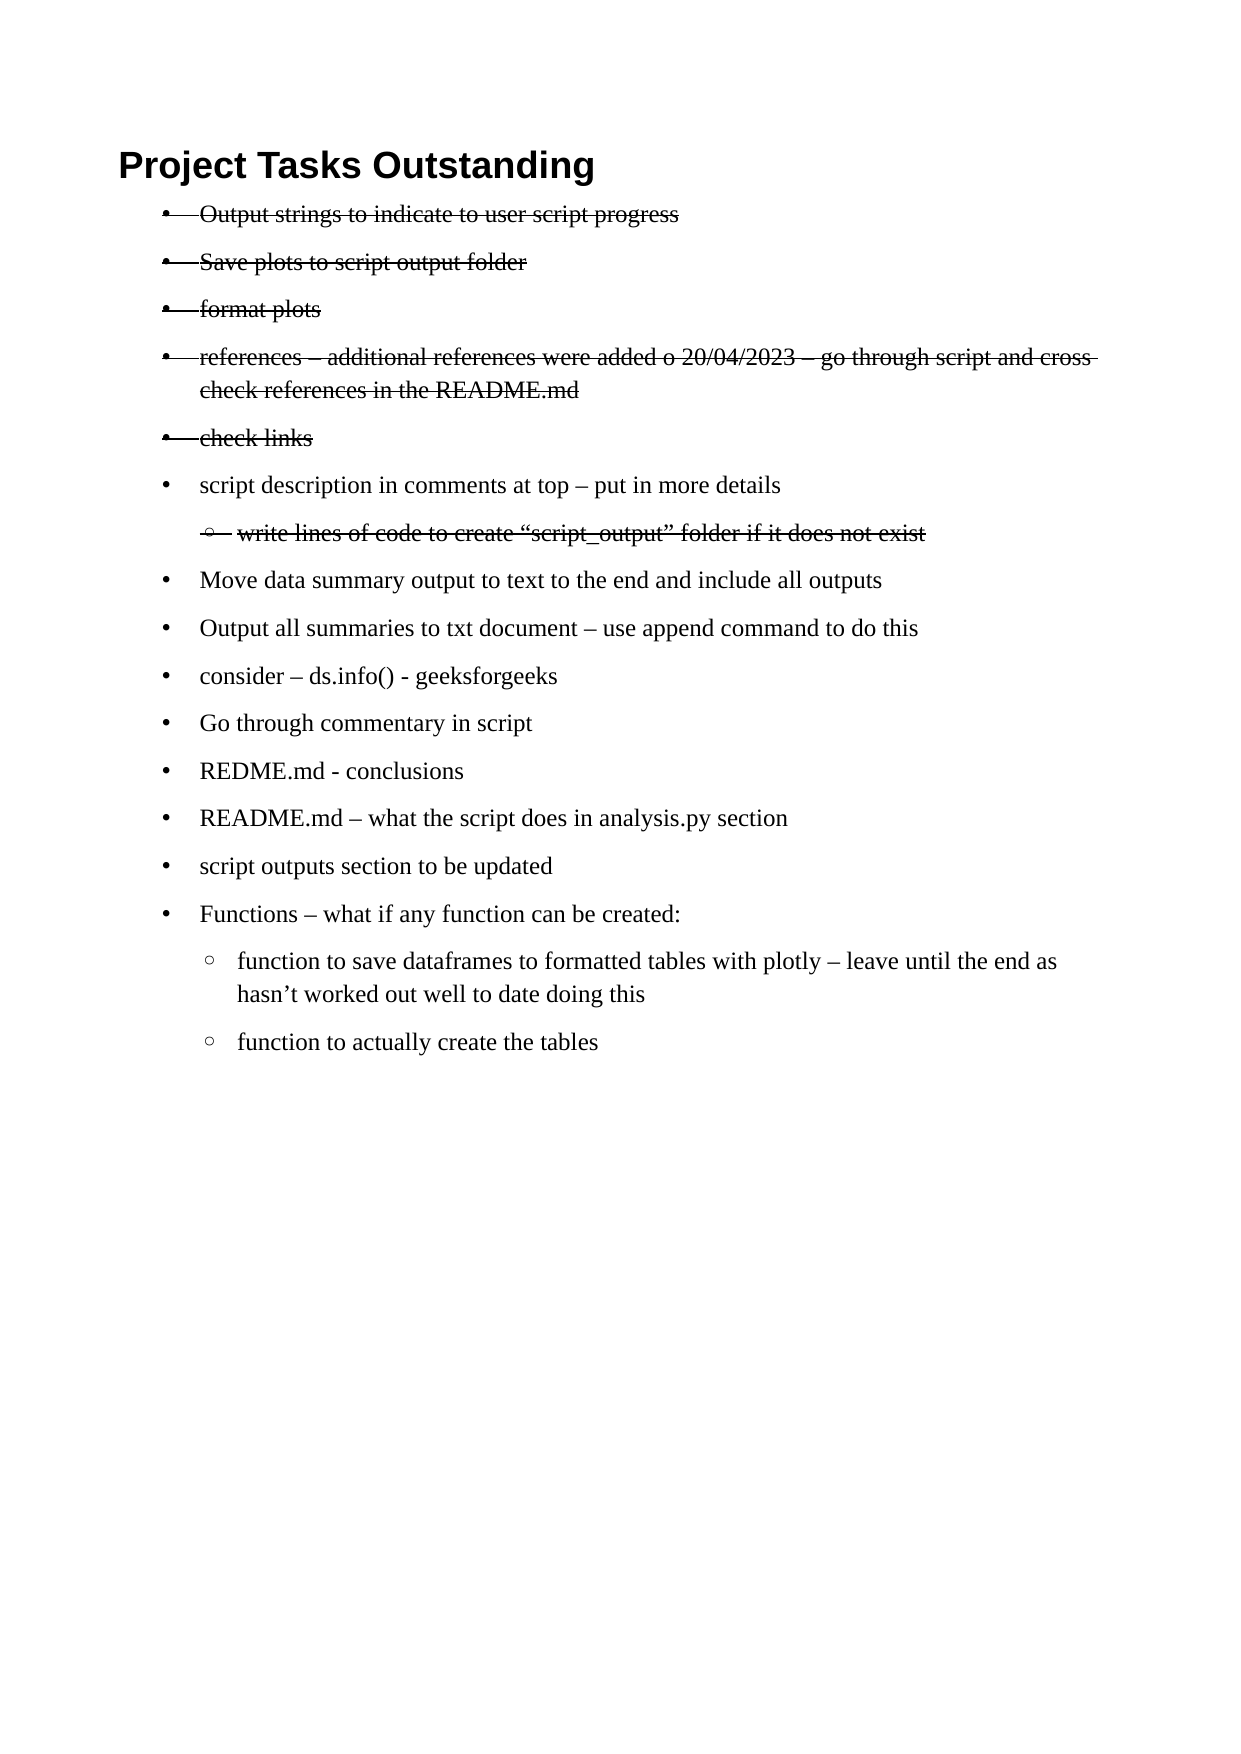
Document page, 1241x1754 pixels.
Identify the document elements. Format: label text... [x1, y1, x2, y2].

list Functions – what if any function can be created: [162, 899, 1122, 927]
subtitle Project Tasks Outstanding [118, 143, 1122, 187]
list Output all summaries to txt document – use append command to do this [162, 613, 1122, 642]
list REDME.md - conclusions [162, 756, 1122, 785]
list Go through commentary in script [162, 708, 1122, 737]
list function to actually create the tables [199, 1027, 1122, 1056]
list Move data summary output to text to the end and include all outputs [162, 566, 1122, 594]
list references – additional references were added o 20/04/2023 – go through script and cross check references in the README.md [162, 342, 1122, 404]
list README.md – what the script does in analysis.py section [162, 803, 1122, 832]
list Save plots to script output folder [162, 247, 1122, 276]
list write lines of code to create “script_output” folder if it does not exist [199, 518, 1122, 547]
list format plots [162, 294, 1122, 323]
list function to save dataframes to formatted tables with plotly – leave until the end as hasn’t worked out well to date doing this [199, 946, 1122, 1008]
list script description in comments at top – put in more details [162, 470, 1122, 499]
list Output strings to indicate to user script progress [162, 199, 1122, 228]
list check links [162, 423, 1122, 451]
list consider – ds.info() - geeksforgeeks [162, 661, 1122, 689]
list script outputs section to be updated [162, 851, 1122, 880]
